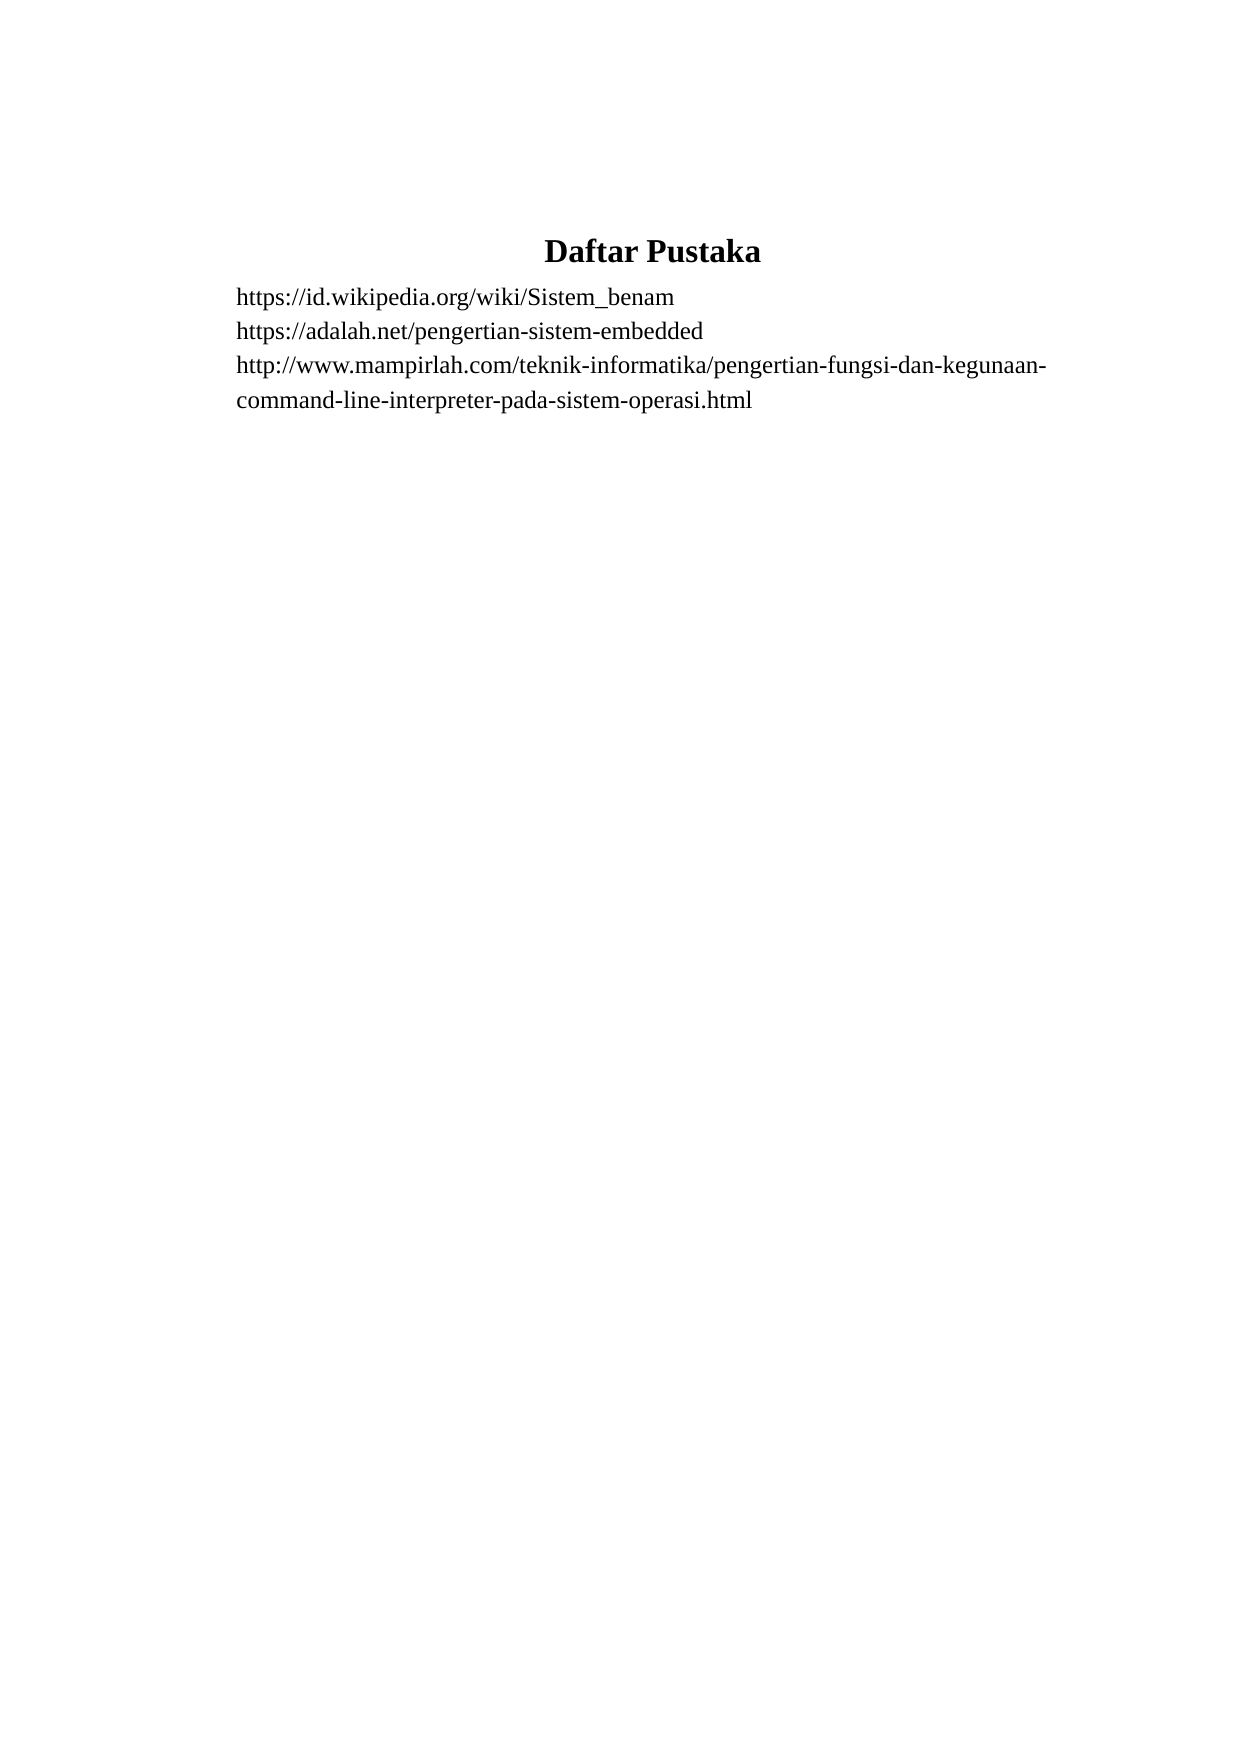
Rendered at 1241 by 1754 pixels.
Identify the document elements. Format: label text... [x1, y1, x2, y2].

text https://adalah.net/pengertian-sistem-embedded [236, 316, 1093, 345]
subtitle Daftar Pustaka [177, 231, 1093, 269]
text http://www.mampirlah.com/teknik-informatika/pengertian-fungsi-dan-kegunaan-command-line-interpreter-pada-sistem-operasi.html [236, 351, 1093, 414]
text https://id.wikipedia.org/wiki/Sistem_benam [177, 282, 1093, 310]
